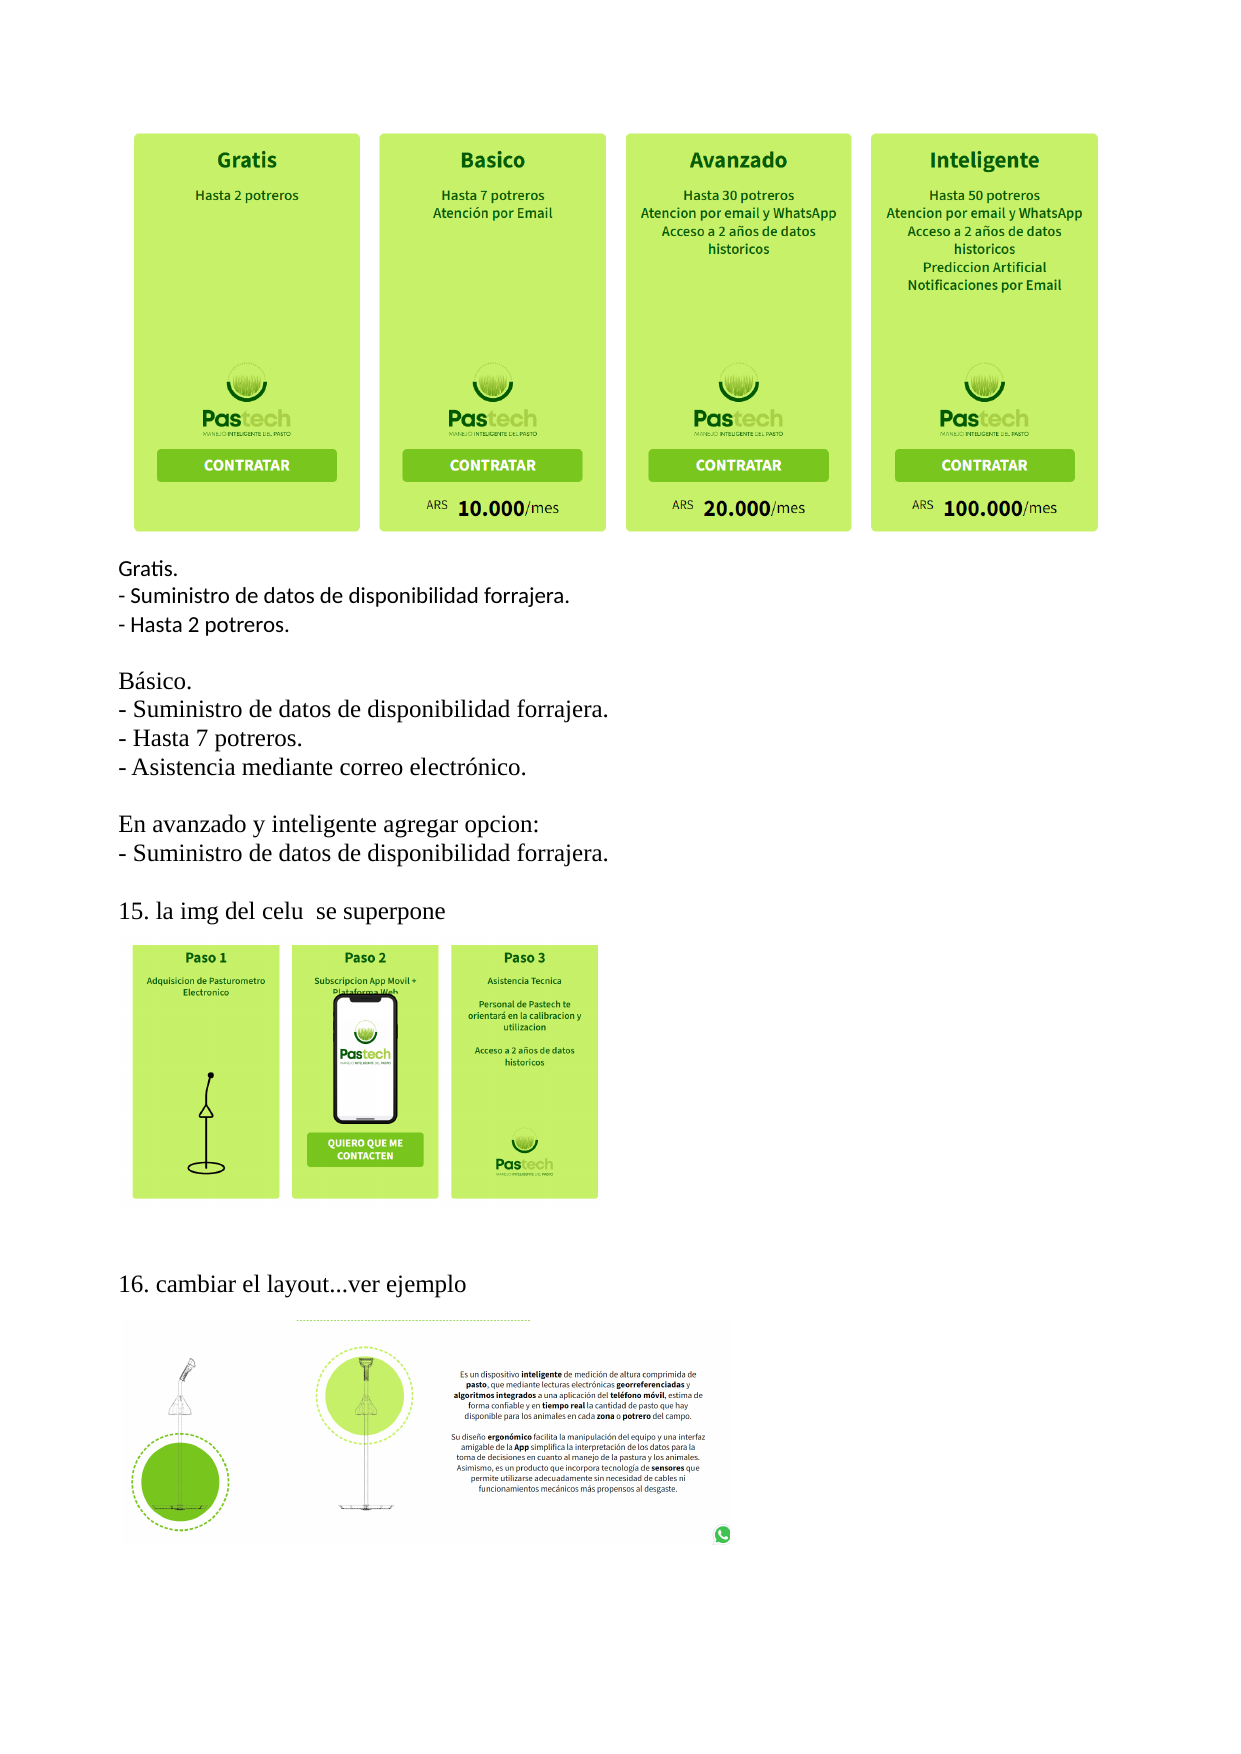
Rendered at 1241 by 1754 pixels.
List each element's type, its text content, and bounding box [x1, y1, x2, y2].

text - Suministro de datos de disponibilidad forrajera. [118, 694, 1122, 723]
picture [118, 118, 1123, 554]
picture [122, 1320, 730, 1545]
text - Suministro de datos de disponibilidad forrajera. [118, 838, 1122, 867]
text 15. la img del celu se superpone [118, 896, 1122, 924]
text - Hasta 2 potreros. [118, 610, 1122, 638]
picture [118, 935, 610, 1207]
text - Hasta 7 potreros. [118, 723, 1122, 752]
text - Asistencia mediante correo electrónico. [118, 752, 1122, 781]
text En avanzado y inteligente agregar opcion: [118, 809, 1122, 838]
text Gratis. [118, 554, 1122, 582]
text 16. cambiar el layout...ver ejemplo [118, 1269, 1122, 1298]
text - Suministro de datos de disponibilidad forrajera. [118, 582, 1122, 610]
text Básico. [118, 666, 1122, 694]
